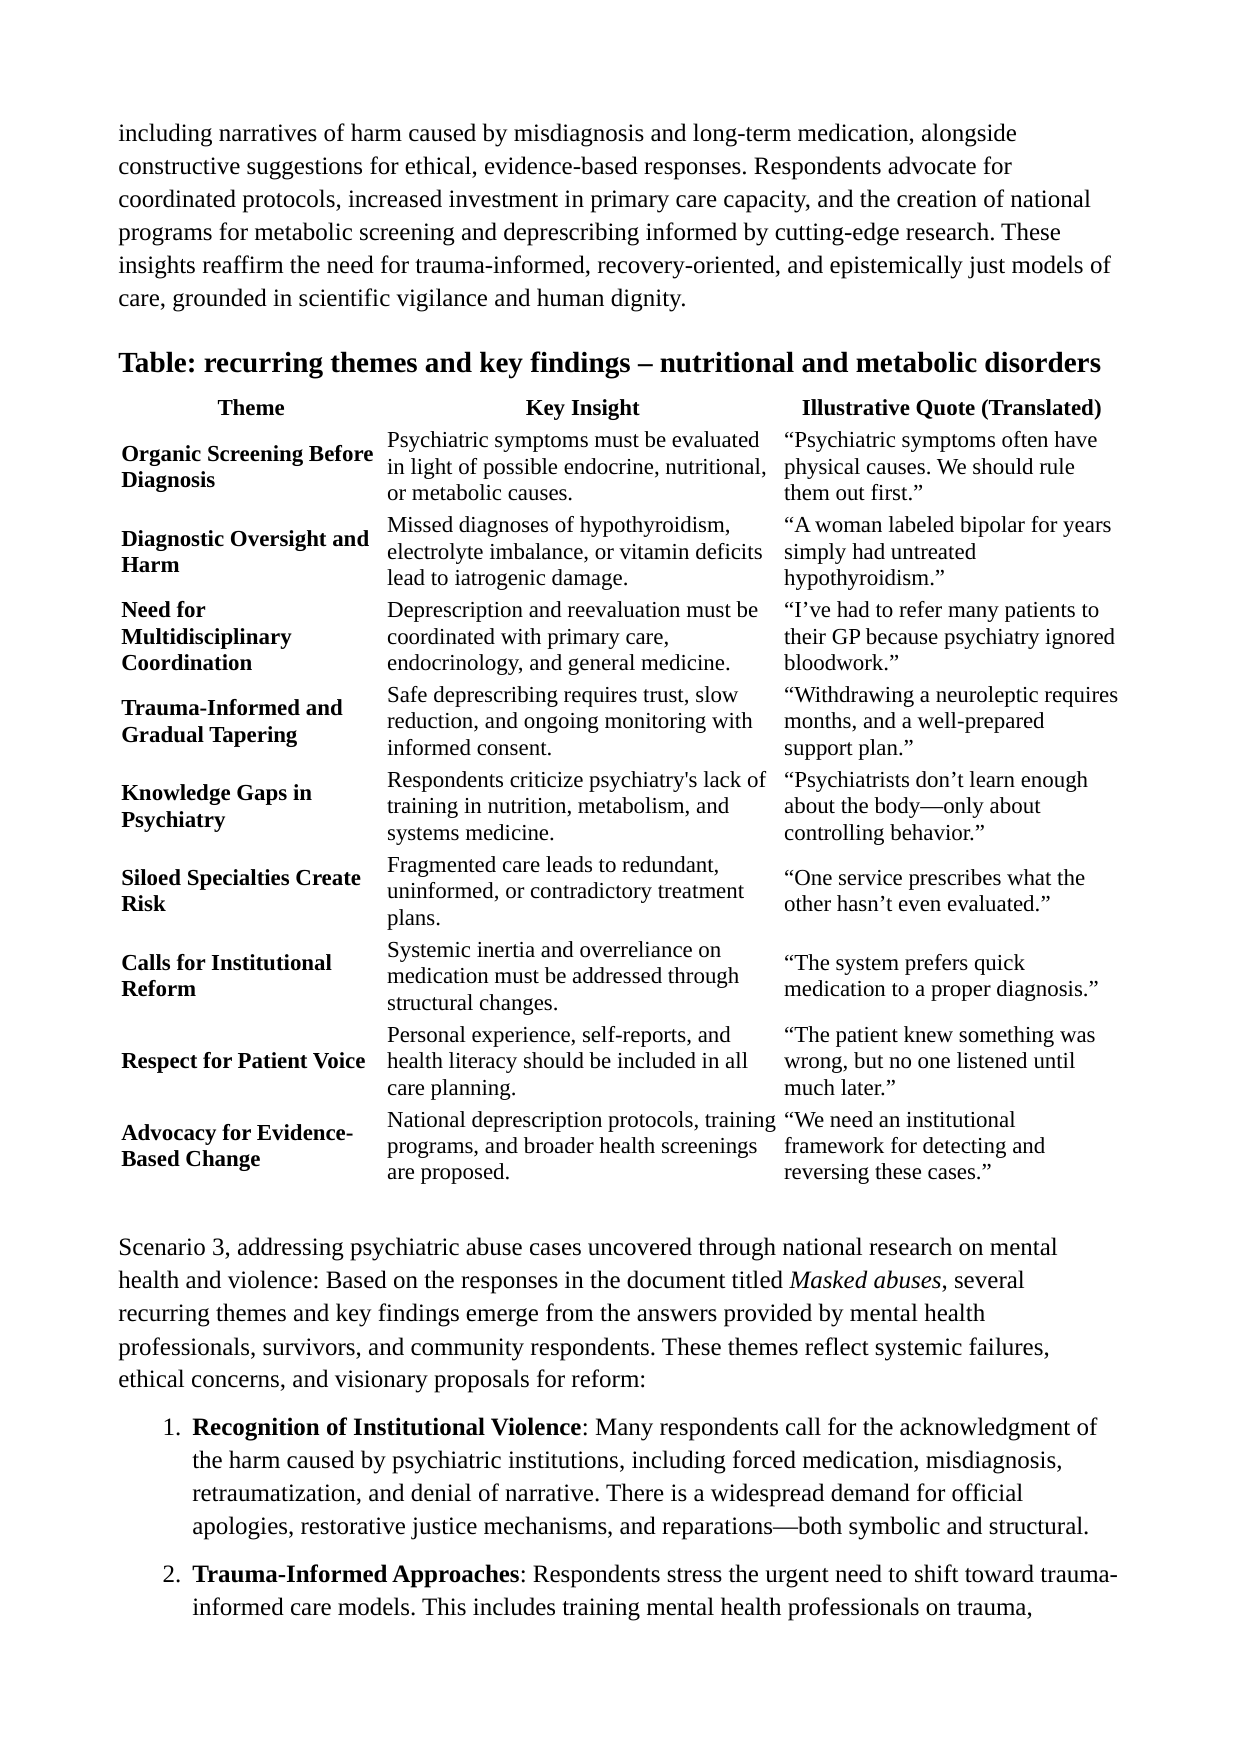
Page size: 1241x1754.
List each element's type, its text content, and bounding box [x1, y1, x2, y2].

table_cell Fragmented care leads to redundant, uninformed, or contradictory treatment plans. [384, 848, 781, 933]
table_cell Respect for Patient Voice [118, 1018, 384, 1103]
text including narratives of harm caused by misdiagnosis and long-term medication, alongside constructive suggestions for ethical, evidence-based responses. Respondents advocate for coordinated protocols, increased investment in primary care capacity, and the creation of national programs for metabolic screening and deprescribing informed by cutting-edge research. These insights reaffirm the need for trauma-informed, recovery-oriented, and epistemically just models of care, grounded in scientific vigilance and human dignity. [118, 118, 1122, 312]
table_cell Psychiatric symptoms must be evaluated in light of possible endocrine, nutritional, or metabolic causes. [384, 424, 781, 508]
table_cell “Psychiatric symptoms often have physical causes. We should rule them out first.” [781, 424, 1122, 508]
list Trauma-Informed Approaches: Respondents stress the urgent need to shift toward trauma-informed care models. This includes training mental health professionals on trauma, [162, 1559, 1122, 1621]
table_cell Respondents criticize psychiatry's lack of training in nutrition, metabolism, and systems medicine. [384, 763, 781, 848]
table_cell “Psychiatrists don’t learn enough about the body—only about controlling behavior.” [781, 763, 1122, 848]
table_cell Advocacy for Evidence-Based Change [118, 1103, 384, 1188]
table_cell Deprescription and reevaluation must be coordinated with primary care, endocrinology, and general medicine. [384, 594, 781, 678]
table_cell “I’ve had to refer many patients to their GP because psychiatry ignored bloodwork.” [781, 594, 1122, 678]
table_cell “Withdrawing a neuroleptic requires months, and a well-prepared support plan.” [781, 678, 1122, 763]
table_cell Diagnostic Oversight and Harm [118, 509, 384, 593]
table_cell Organic Screening Before Diagnosis [118, 424, 384, 508]
table_cell Need for Multidisciplinary Coordination [118, 594, 384, 678]
table_cell National deprescription protocols, training programs, and broader health screenings are proposed. [384, 1103, 781, 1188]
table_header Key Insight [384, 391, 781, 424]
table_cell Siloed Specialties Create Risk [118, 848, 384, 933]
table_cell Calls for Institutional Reform [118, 933, 384, 1018]
table_cell Knowledge Gaps in Psychiatry [118, 763, 384, 848]
table_cell “We need an institutional framework for detecting and reversing these cases.” [781, 1103, 1122, 1188]
list Recognition of Institutional Violence: Many respondents call for the acknowledgment of the harm caused by psychiatric institutions, including forced medication, misdiagnosis, retraumatization, and denial of narrative. There is a widespread demand for official apologies, restorative justice mechanisms, and reparations—both symbolic and structural. [162, 1412, 1122, 1540]
table_cell Personal experience, self-reports, and health literacy should be included in all care planning. [384, 1018, 781, 1103]
table_header Theme [118, 391, 384, 424]
text Scenario 3, addressing psychiatric abuse cases uncovered through national research on mental health and violence: Based on the responses in the document titled Masked abuses, several recurring themes and key findings emerge from the answers provided by mental health professionals, survivors, and community respondents. These themes reflect systemic failures, ethical concerns, and visionary proposals for reform: [118, 1232, 1122, 1393]
table_cell “The system prefers quick medication to a proper diagnosis.” [781, 933, 1122, 1018]
table_cell Systemic inertia and overreliance on medication must be addressed through structural changes. [384, 933, 781, 1018]
table_cell Trauma-Informed and Gradual Tapering [118, 678, 384, 763]
table_cell Safe deprescribing requires trust, slow reduction, and ongoing monitoring with informed consent. [384, 678, 781, 763]
table_cell “A woman labeled bipolar for years simply had untreated hypothyroidism.” [781, 509, 1122, 593]
subtitle Table: recurring themes and key findings – nutritional and metabolic disorders [118, 345, 1122, 379]
table_cell Missed diagnoses of hypothyroidism, electrolyte imbalance, or vitamin deficits lead to iatrogenic damage. [384, 509, 781, 593]
table_cell “One service prescribes what the other hasn’t even evaluated.” [781, 848, 1122, 933]
table_cell “The patient knew something was wrong, but no one listened until much later.” [781, 1018, 1122, 1103]
table_header Illustrative Quote (Translated) [781, 391, 1122, 424]
